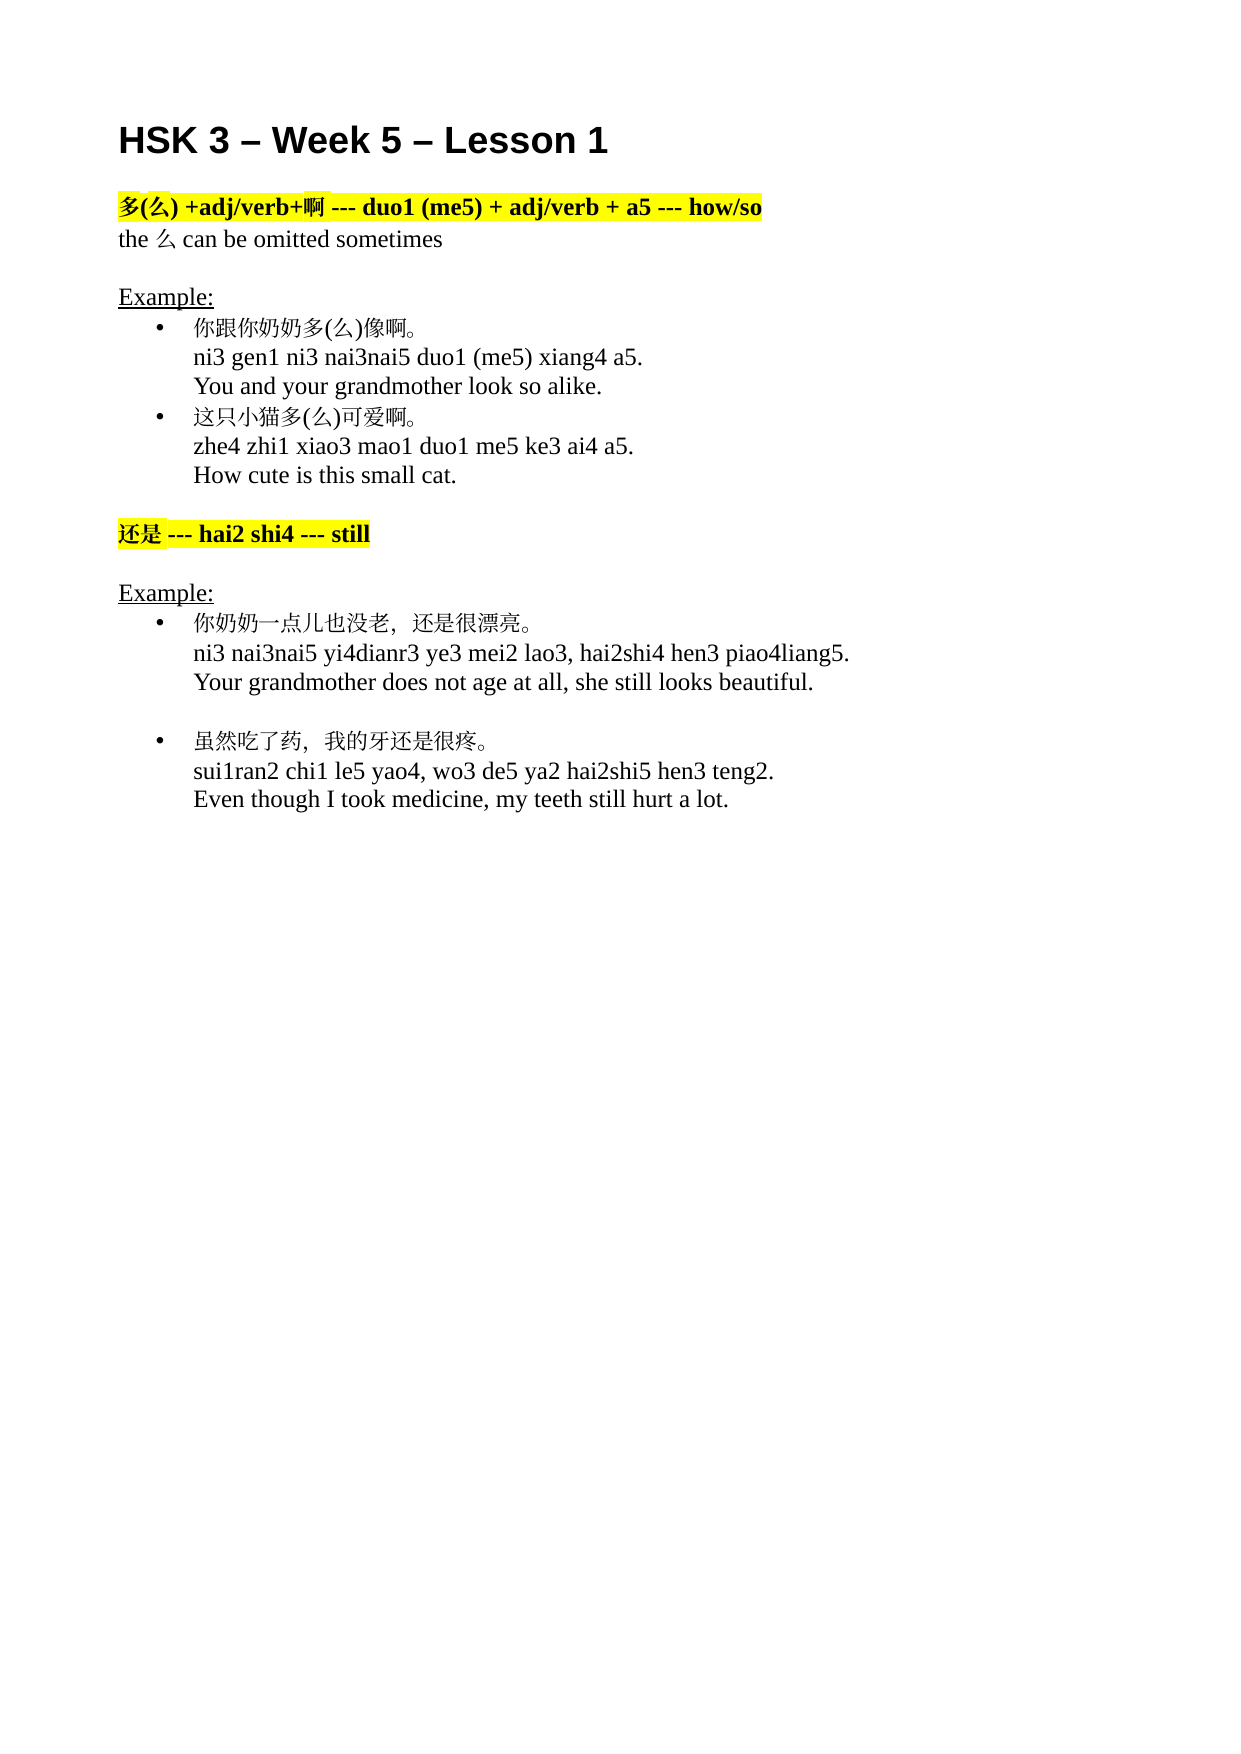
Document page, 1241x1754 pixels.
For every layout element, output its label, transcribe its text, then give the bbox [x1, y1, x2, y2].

text Example: [118, 282, 1122, 311]
list ni3 gen1 ni3 nai3nai5 duo1 (me5) xiang4 a5. [156, 342, 1122, 371]
text Example: [118, 578, 1122, 607]
list 你跟你奶奶多(么)像啊。 [156, 311, 1122, 342]
list Even though I took medicine, my teeth still hurt a lot. [156, 784, 1122, 813]
list zhe4 zhi1 xiao3 mao1 duo1 me5 ke3 ai4 a5. [156, 431, 1122, 460]
list 这只小猫多(么)可爱啊。 [156, 400, 1122, 431]
list 虽然吃了药，我的牙还是很疼。 [156, 724, 1122, 756]
list sui1ran2 chi1 le5 yao4, wo3 de5 ya2 hai2shi5 hen3 teng2. [156, 756, 1122, 784]
list 你奶奶一点儿也没老，还是很漂亮。 [156, 607, 1122, 638]
list You and your grandmother look so alike. [156, 371, 1122, 400]
text 多(么) +adj/verb+啊 --- duo1 (me5) + adj/verb + a5 --- how/so [118, 191, 1122, 222]
list How cute is this small cat. [156, 460, 1122, 489]
list Your grandmother does not age at all, she still looks beautiful. [156, 667, 1122, 696]
text 还是 --- hai2 shi4 --- still [118, 518, 1122, 549]
text HSK 3 – Week 5 – Lesson 1 [118, 118, 1122, 162]
text the 么 can be omitted sometimes [118, 222, 1122, 253]
list ni3 nai3nai5 yi4dianr3 ye3 mei2 lao3, hai2shi4 hen3 piao4liang5. [156, 638, 1122, 667]
